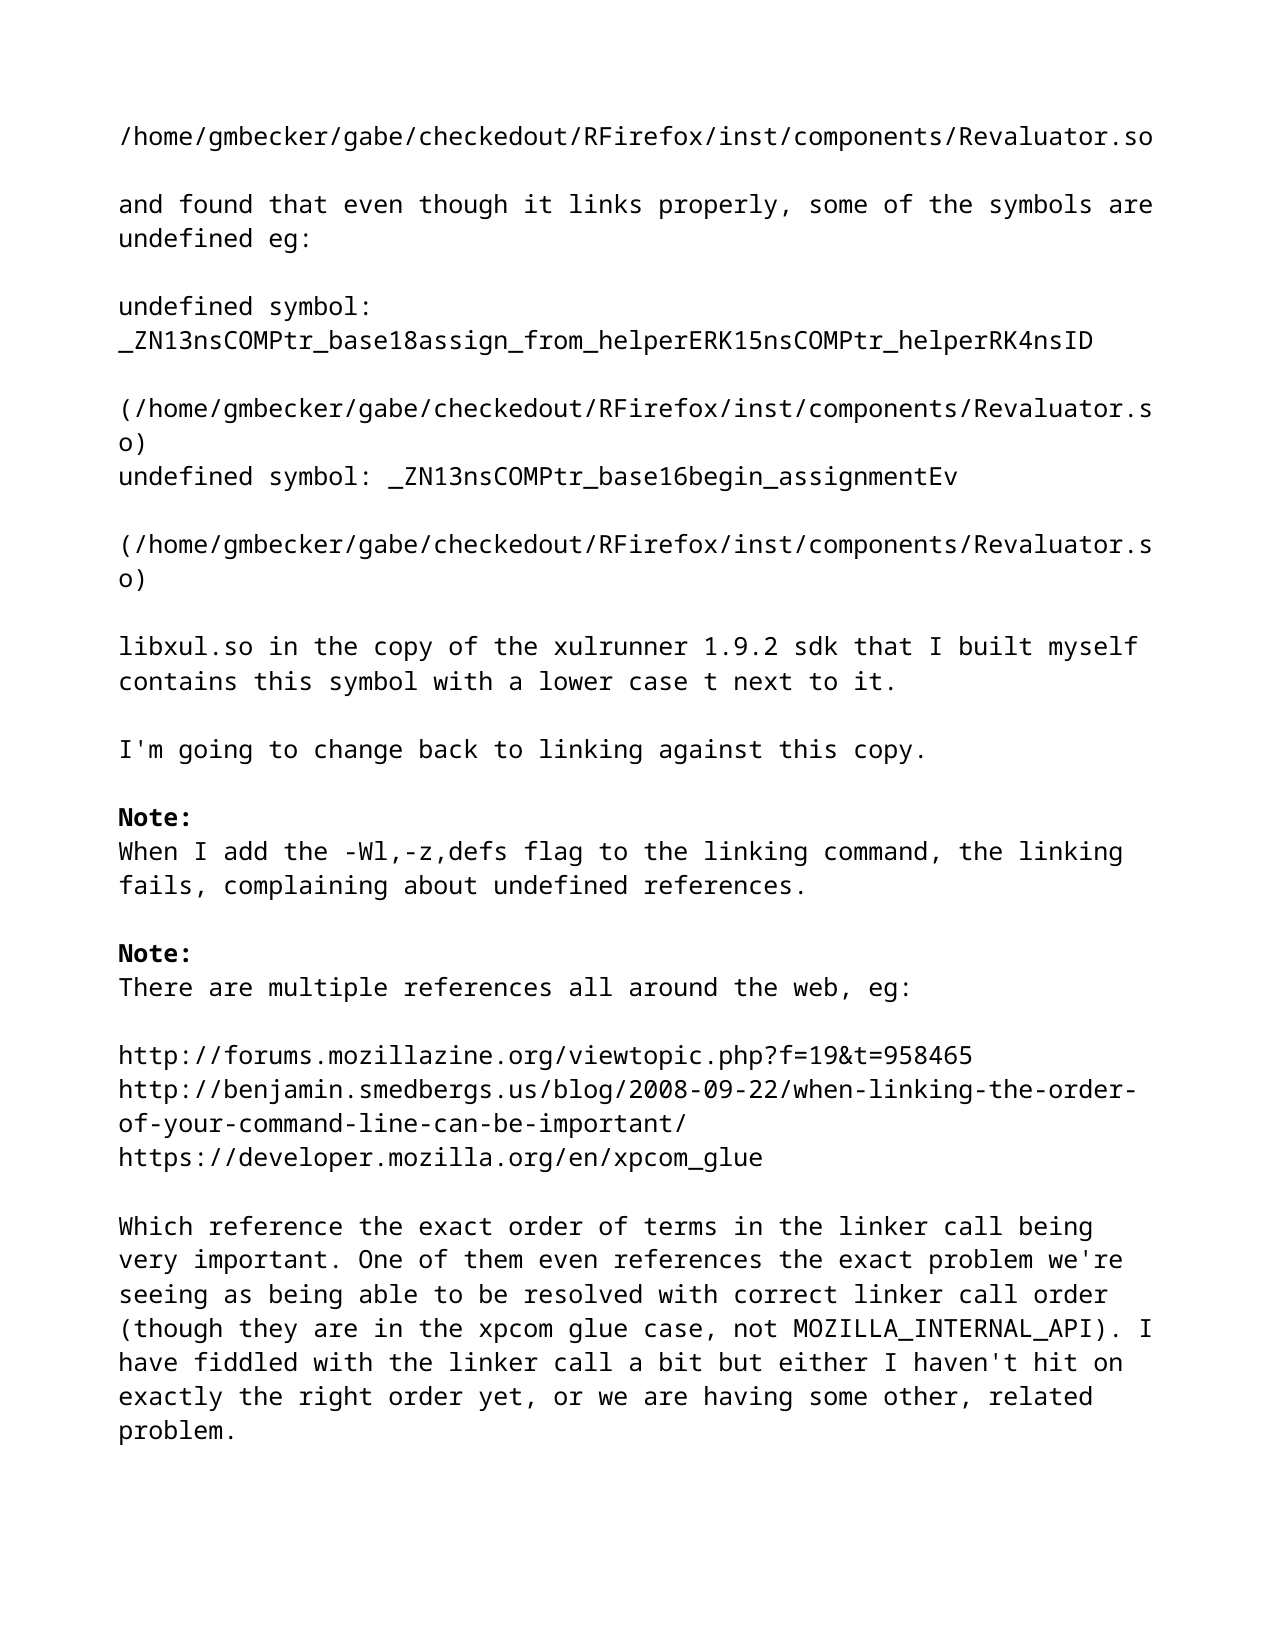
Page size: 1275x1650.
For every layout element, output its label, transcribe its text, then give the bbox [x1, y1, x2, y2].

text Which reference the exact order of terms in the linker call being very important. One of them even references the exact problem we're seeing as being able to be resolved with correct linker call order (though they are in the xpcom glue case, not MOZILLA_INTERNAL_API). I have fiddled with the linker call a bit but either I haven't hit on exactly the right order yet, or we are having some other, related problem. [118, 1208, 1157, 1447]
text libxul.so in the copy of the xulrunner 1.9.2 sdk that I built myself contains this symbol with a lower case t next to it. [118, 629, 1157, 697]
text /home/gmbecker/gabe/checkedout/RFirefox/inst/components/Revaluator.so [118, 118, 1157, 152]
text https://developer.mozilla.org/en/xpcom_glue [118, 1140, 1157, 1174]
text Note: [118, 936, 1157, 970]
text http://benjamin.smedbergs.us/blog/2008-09-22/when-linking-the-order-of-your-command-line-can-be-important/ [118, 1072, 1157, 1140]
text undefined symbol: _ZN13nsCOMPtr_base18assign_from_helperERK15nsCOMPtr_helperRK4nsID (/home/gmbecker/gabe/checkedout/RFirefox/inst/components/Revaluator.so) [118, 288, 1157, 459]
text Note: [118, 799, 1157, 833]
text undefined symbol: _ZN13nsCOMPtr_base16begin_assignmentEv (/home/gmbecker/gabe/checkedout/RFirefox/inst/components/Revaluator.so) [118, 459, 1157, 595]
text and found that even though it links properly, some of the symbols are undefined eg: [118, 186, 1157, 254]
text http://forums.mozillazine.org/viewtopic.php?f=19&t=958465 [118, 1038, 1157, 1072]
text There are multiple references all around the web, eg: [118, 970, 1157, 1004]
text I'm going to change back to linking against this copy. [118, 731, 1157, 765]
text When I add the -Wl,-z,defs flag to the linking command, the linking fails, complaining about undefined references. [118, 833, 1157, 902]
